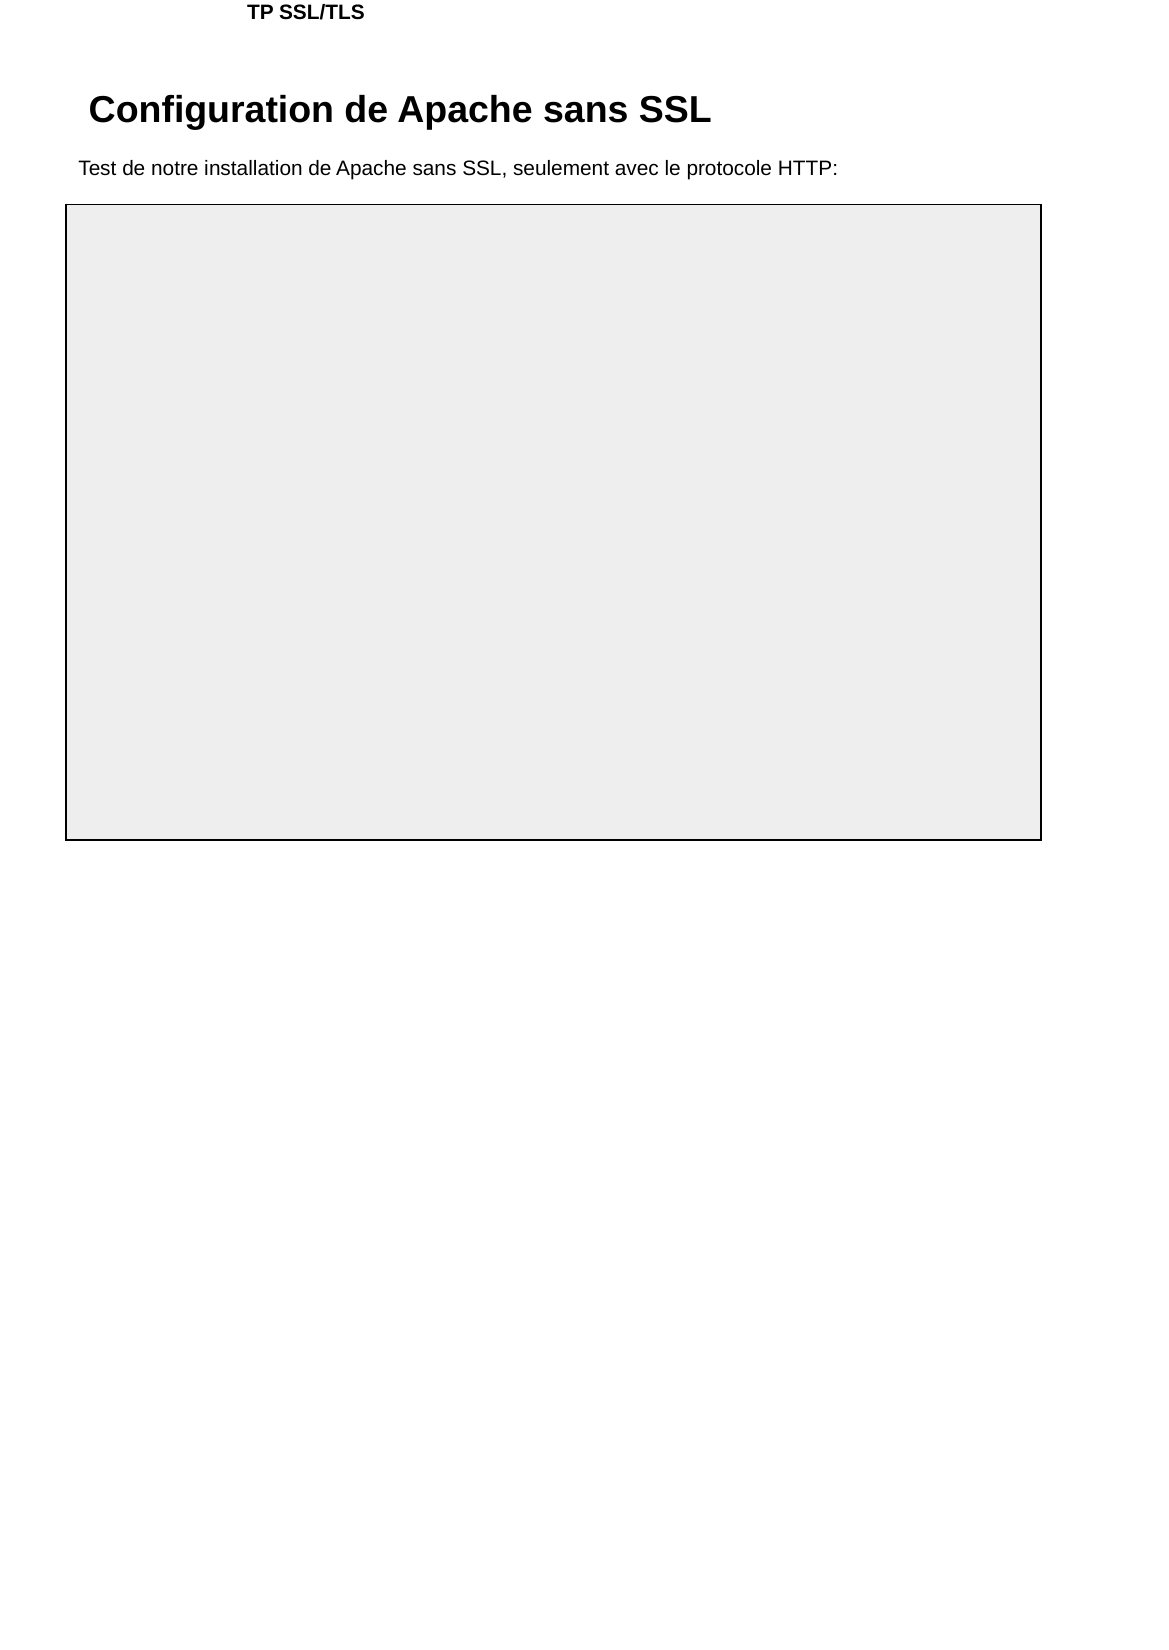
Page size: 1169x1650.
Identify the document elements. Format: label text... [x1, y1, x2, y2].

table_header [67, 205, 1040, 839]
subtitle Configuration de Apache sans SSL [78, 87, 1091, 131]
text Test de notre installation de Apache sans SSL, seulement avec le protocole HTTP: [78, 156, 1091, 179]
